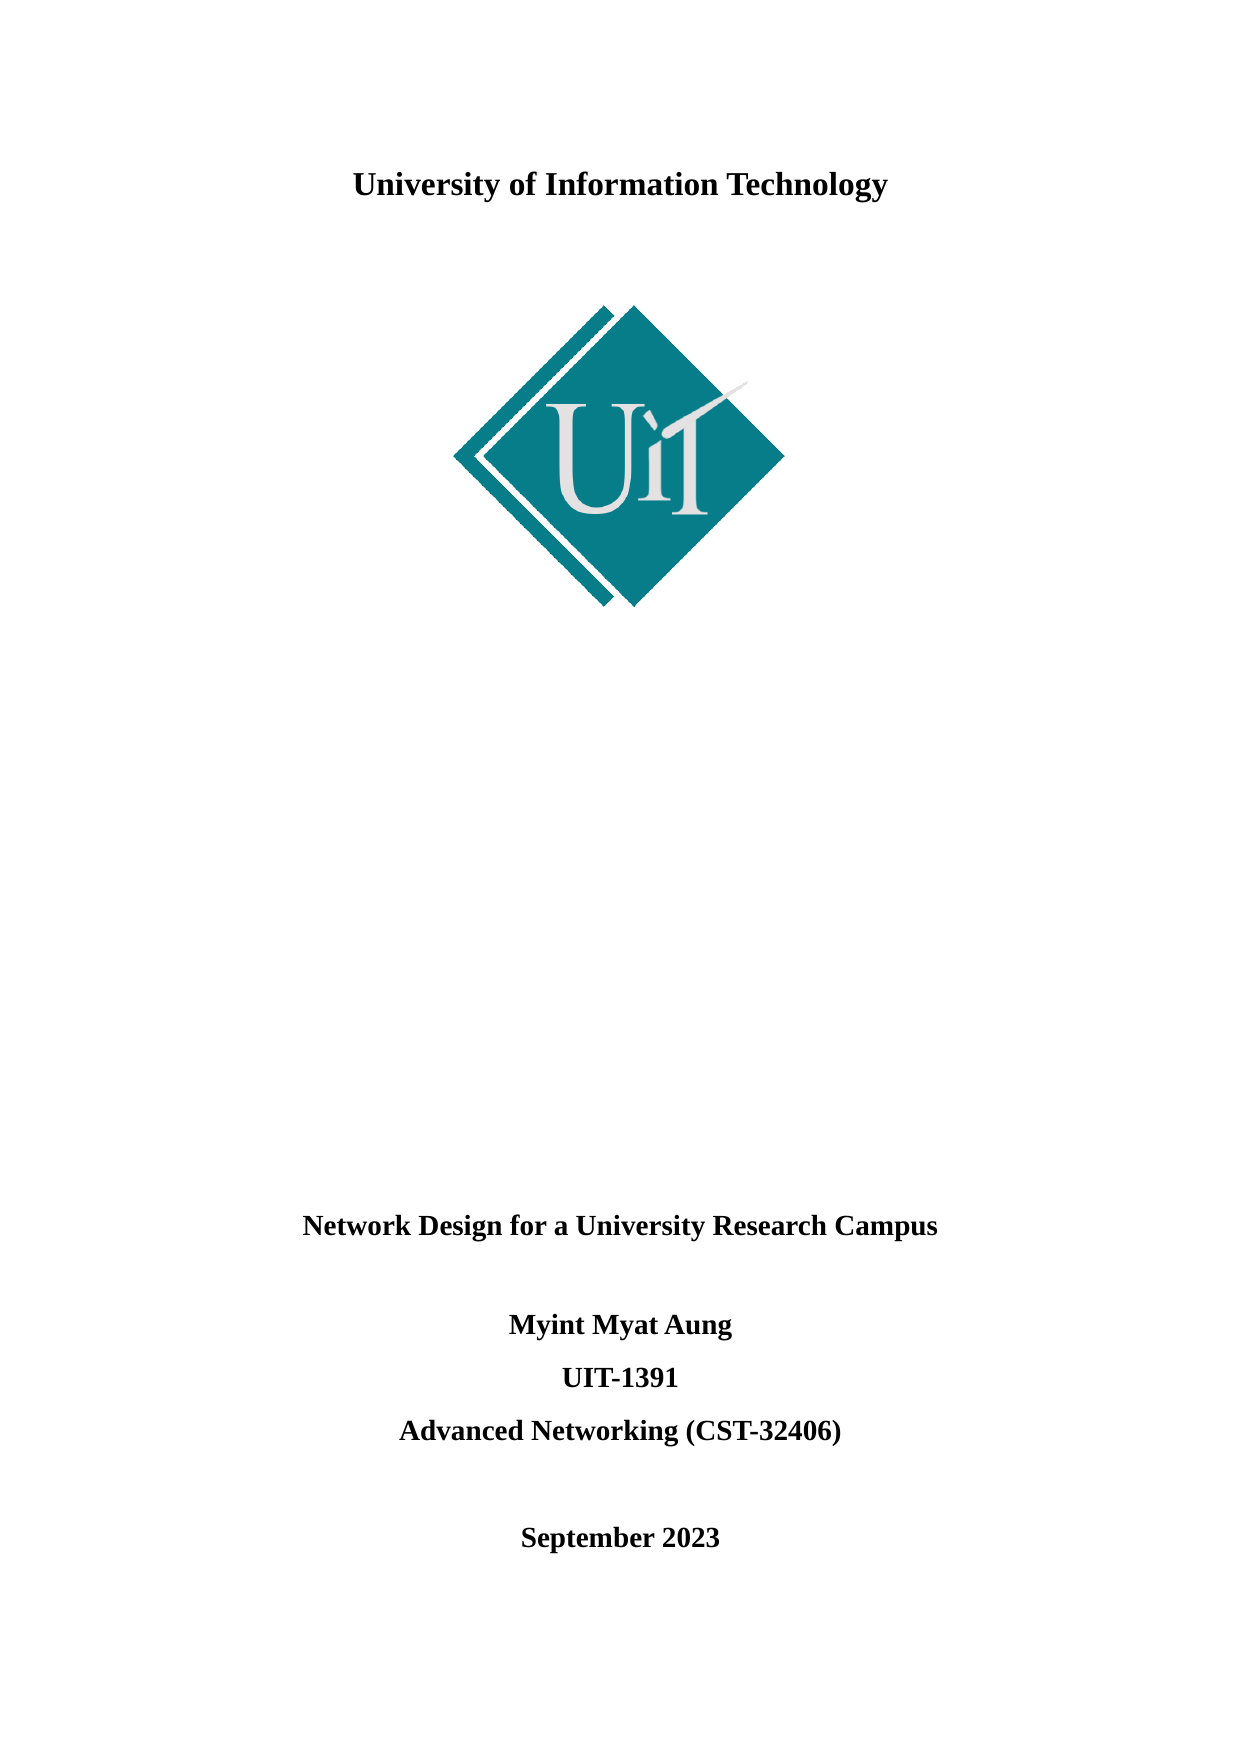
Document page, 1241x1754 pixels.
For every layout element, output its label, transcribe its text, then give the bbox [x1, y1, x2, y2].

title Network Design for a University Research Campus [75, 1208, 1166, 1242]
text UIT-1391 [75, 1360, 1166, 1394]
subtitle University of Information Technology [75, 164, 1166, 203]
text Advanced Networking (CST-32406) [75, 1413, 1166, 1447]
text Myint Myat Aung [75, 1307, 1166, 1341]
text September 2023 [75, 1520, 1166, 1553]
